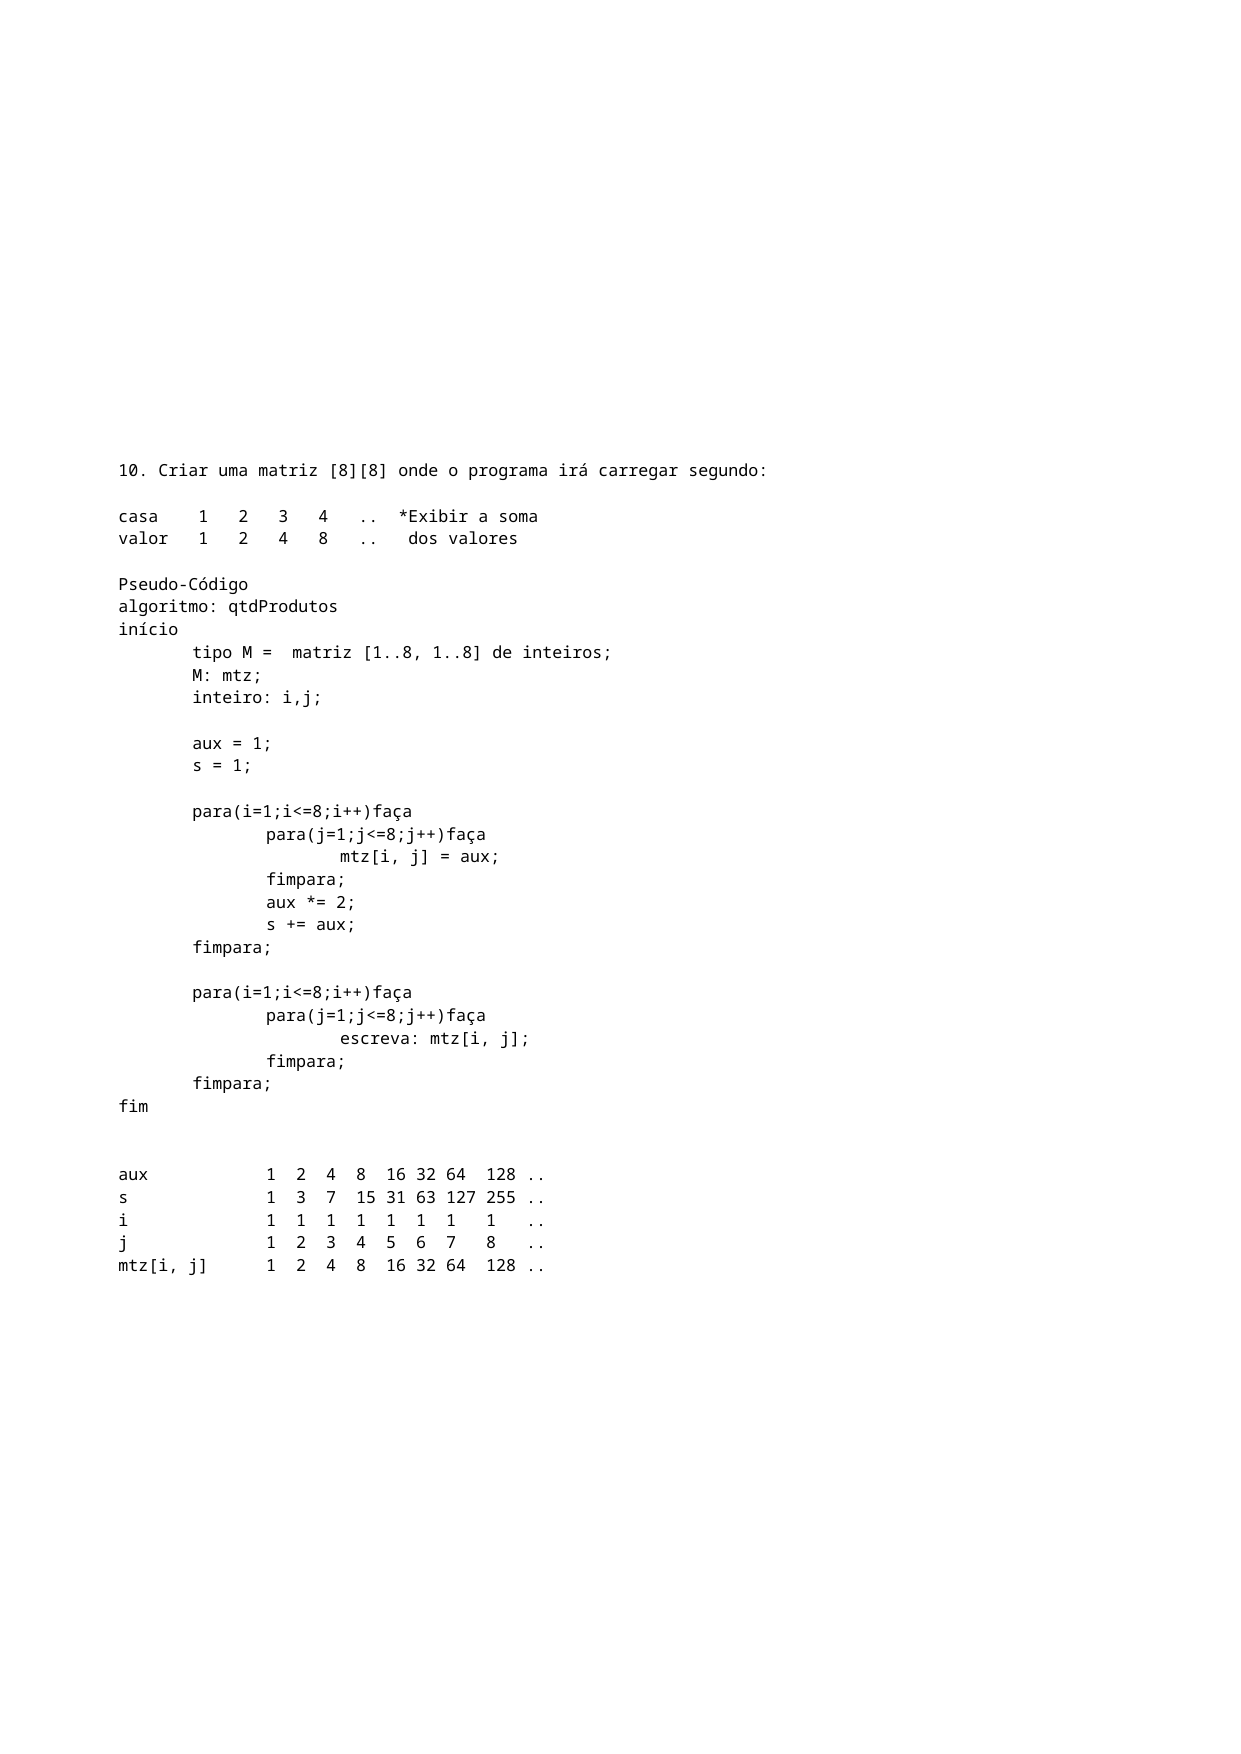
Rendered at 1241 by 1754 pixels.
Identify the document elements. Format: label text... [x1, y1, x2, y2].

text para(i=1;i<=8;i++)faça [118, 799, 1122, 822]
text mtz[i, j] = aux; [118, 845, 1122, 867]
text para(i=1;i<=8;i++)faça [118, 981, 1122, 1004]
text s += aux; [118, 913, 1122, 936]
text casa 1 2 3 4 .. *Exibir a soma [118, 504, 1122, 527]
text fimpara; [118, 867, 1122, 890]
text algoritmo: qtdProdutos [118, 595, 1122, 618]
text fimpara; [118, 1049, 1122, 1072]
text tipo M = matriz [1..8, 1..8] de inteiros; [118, 640, 1122, 663]
text fimpara; [118, 936, 1122, 958]
text escreva: mtz[i, j]; [118, 1026, 1122, 1049]
text s = 1; [118, 754, 1122, 777]
text s 1 3 7 15 31 63 127 255 .. [118, 1185, 1122, 1208]
text mtz[i, j] 1 2 4 8 16 32 64 128 .. [118, 1253, 1122, 1276]
text aux *= 2; [118, 890, 1122, 913]
text para(j=1;j<=8;j++)faça [118, 1004, 1122, 1026]
text 10. Criar uma matriz [8][8] onde o programa irá carregar segundo: [118, 459, 1122, 481]
text fim [118, 1094, 1122, 1117]
text i 1 1 1 1 1 1 1 1 .. [118, 1208, 1122, 1231]
text fimpara; [118, 1072, 1122, 1094]
text para(j=1;j<=8;j++)faça [118, 822, 1122, 845]
text j 1 2 3 4 5 6 7 8 .. [118, 1231, 1122, 1253]
text inteiro: i,j; [118, 686, 1122, 708]
text aux 1 2 4 8 16 32 64 128 .. [118, 1163, 1122, 1185]
text aux = 1; [118, 731, 1122, 754]
text valor 1 2 4 8 .. dos valores [118, 527, 1122, 549]
text Pseudo-Código [118, 572, 1122, 595]
text M: mtz; [118, 663, 1122, 686]
text início [118, 618, 1122, 640]
